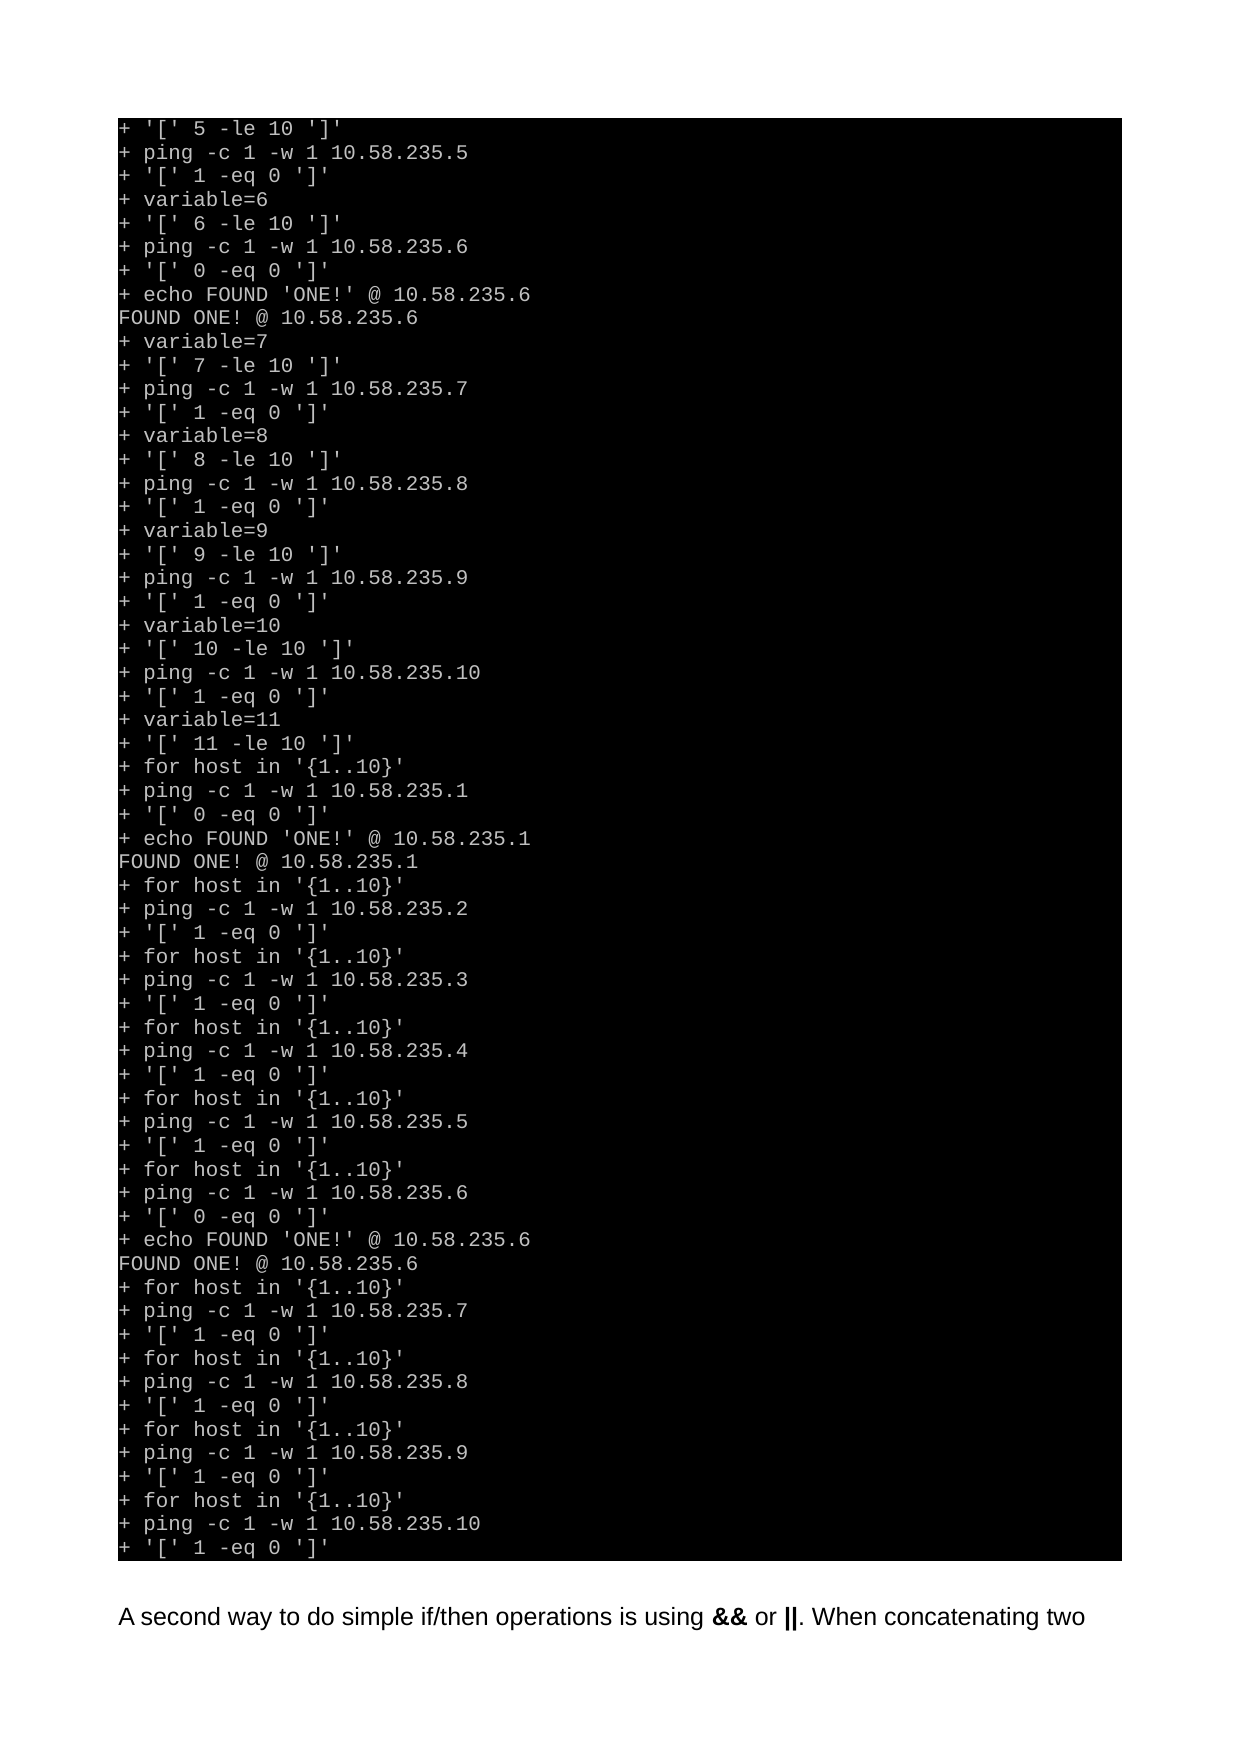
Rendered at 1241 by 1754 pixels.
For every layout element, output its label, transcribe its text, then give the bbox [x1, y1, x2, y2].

text + ping -c 1 -w 1 10.58.235.7 [118, 1300, 1122, 1324]
text FOUND ONE! @ 10.58.235.6 [118, 1253, 1122, 1277]
text + '[' 1 -eq 0 ']' [118, 1135, 1122, 1158]
text + '[' 1 -eq 0 ']' [118, 1064, 1122, 1088]
text + echo FOUND 'ONE!' @ 10.58.235.6 [118, 1229, 1122, 1253]
text + '[' 1 -eq 0 ']' [118, 165, 1122, 189]
text + '[' 1 -eq 0 ']' [118, 686, 1122, 709]
text + '[' 1 -eq 0 ']' [118, 591, 1122, 615]
text + variable=9 [118, 520, 1122, 544]
text + ping -c 1 -w 1 10.58.235.6 [118, 236, 1122, 260]
text + '[' 0 -eq 0 ']' [118, 1206, 1122, 1229]
text + for host in '{1..10}' [118, 1419, 1122, 1442]
text + variable=8 [118, 426, 1122, 449]
text + '[' 5 -le 10 ']' [118, 118, 1122, 142]
text + '[' 1 -eq 0 ']' [118, 1324, 1122, 1348]
text + variable=6 [118, 189, 1122, 213]
text + '[' 1 -eq 0 ']' [118, 402, 1122, 426]
text + for host in '{1..10}' [118, 1277, 1122, 1300]
text + '[' 6 -le 10 ']' [118, 213, 1122, 236]
text + '[' 1 -eq 0 ']' [118, 496, 1122, 520]
text + ping -c 1 -w 1 10.58.235.5 [118, 142, 1122, 165]
text + '[' 8 -le 10 ']' [118, 449, 1122, 473]
text + ping -c 1 -w 1 10.58.235.8 [118, 1371, 1122, 1395]
text + variable=7 [118, 331, 1122, 354]
text + echo FOUND 'ONE!' @ 10.58.235.1 [118, 827, 1122, 851]
text + ping -c 1 -w 1 10.58.235.10 [118, 1513, 1122, 1537]
text + '[' 1 -eq 0 ']' [118, 922, 1122, 946]
text + ping -c 1 -w 1 10.58.235.3 [118, 969, 1122, 993]
text + '[' 0 -eq 0 ']' [118, 260, 1122, 284]
text + for host in '{1..10}' [118, 875, 1122, 898]
text + '[' 1 -eq 0 ']' [118, 1466, 1122, 1489]
text + '[' 10 -le 10 ']' [118, 638, 1122, 662]
text + echo FOUND 'ONE!' @ 10.58.235.6 [118, 284, 1122, 307]
text + ping -c 1 -w 1 10.58.235.4 [118, 1040, 1122, 1064]
text + for host in '{1..10}' [118, 946, 1122, 969]
text + '[' 1 -eq 0 ']' [118, 1395, 1122, 1419]
text + ping -c 1 -w 1 10.58.235.5 [118, 1111, 1122, 1135]
text + for host in '{1..10}' [118, 1088, 1122, 1111]
text + '[' 1 -eq 0 ']' [118, 1537, 1122, 1561]
text + ping -c 1 -w 1 10.58.235.7 [118, 378, 1122, 402]
text + ping -c 1 -w 1 10.58.235.1 [118, 780, 1122, 804]
text FOUND ONE! @ 10.58.235.6 [118, 307, 1122, 331]
text + for host in '{1..10}' [118, 1489, 1122, 1513]
text + variable=11 [118, 709, 1122, 733]
text + ping -c 1 -w 1 10.58.235.6 [118, 1182, 1122, 1206]
text + for host in '{1..10}' [118, 1017, 1122, 1040]
text + ping -c 1 -w 1 10.58.235.9 [118, 567, 1122, 591]
text + for host in '{1..10}' [118, 1348, 1122, 1371]
text + for host in '{1..10}' [118, 1158, 1122, 1182]
text + '[' 9 -le 10 ']' [118, 544, 1122, 567]
text + '[' 0 -eq 0 ']' [118, 804, 1122, 827]
text + for host in '{1..10}' [118, 757, 1122, 780]
text + '[' 11 -le 10 ']' [118, 733, 1122, 757]
text FOUND ONE! @ 10.58.235.1 [118, 851, 1122, 875]
text + ping -c 1 -w 1 10.58.235.8 [118, 473, 1122, 496]
text + variable=10 [118, 615, 1122, 638]
text + ping -c 1 -w 1 10.58.235.2 [118, 898, 1122, 922]
text + ping -c 1 -w 1 10.58.235.9 [118, 1442, 1122, 1466]
text + '[' 7 -le 10 ']' [118, 354, 1122, 378]
text + ping -c 1 -w 1 10.58.235.10 [118, 662, 1122, 686]
text + '[' 1 -eq 0 ']' [118, 993, 1122, 1017]
text A second way to do simple if/then operations is using && or ||. When concatenating two [118, 1602, 1122, 1631]
